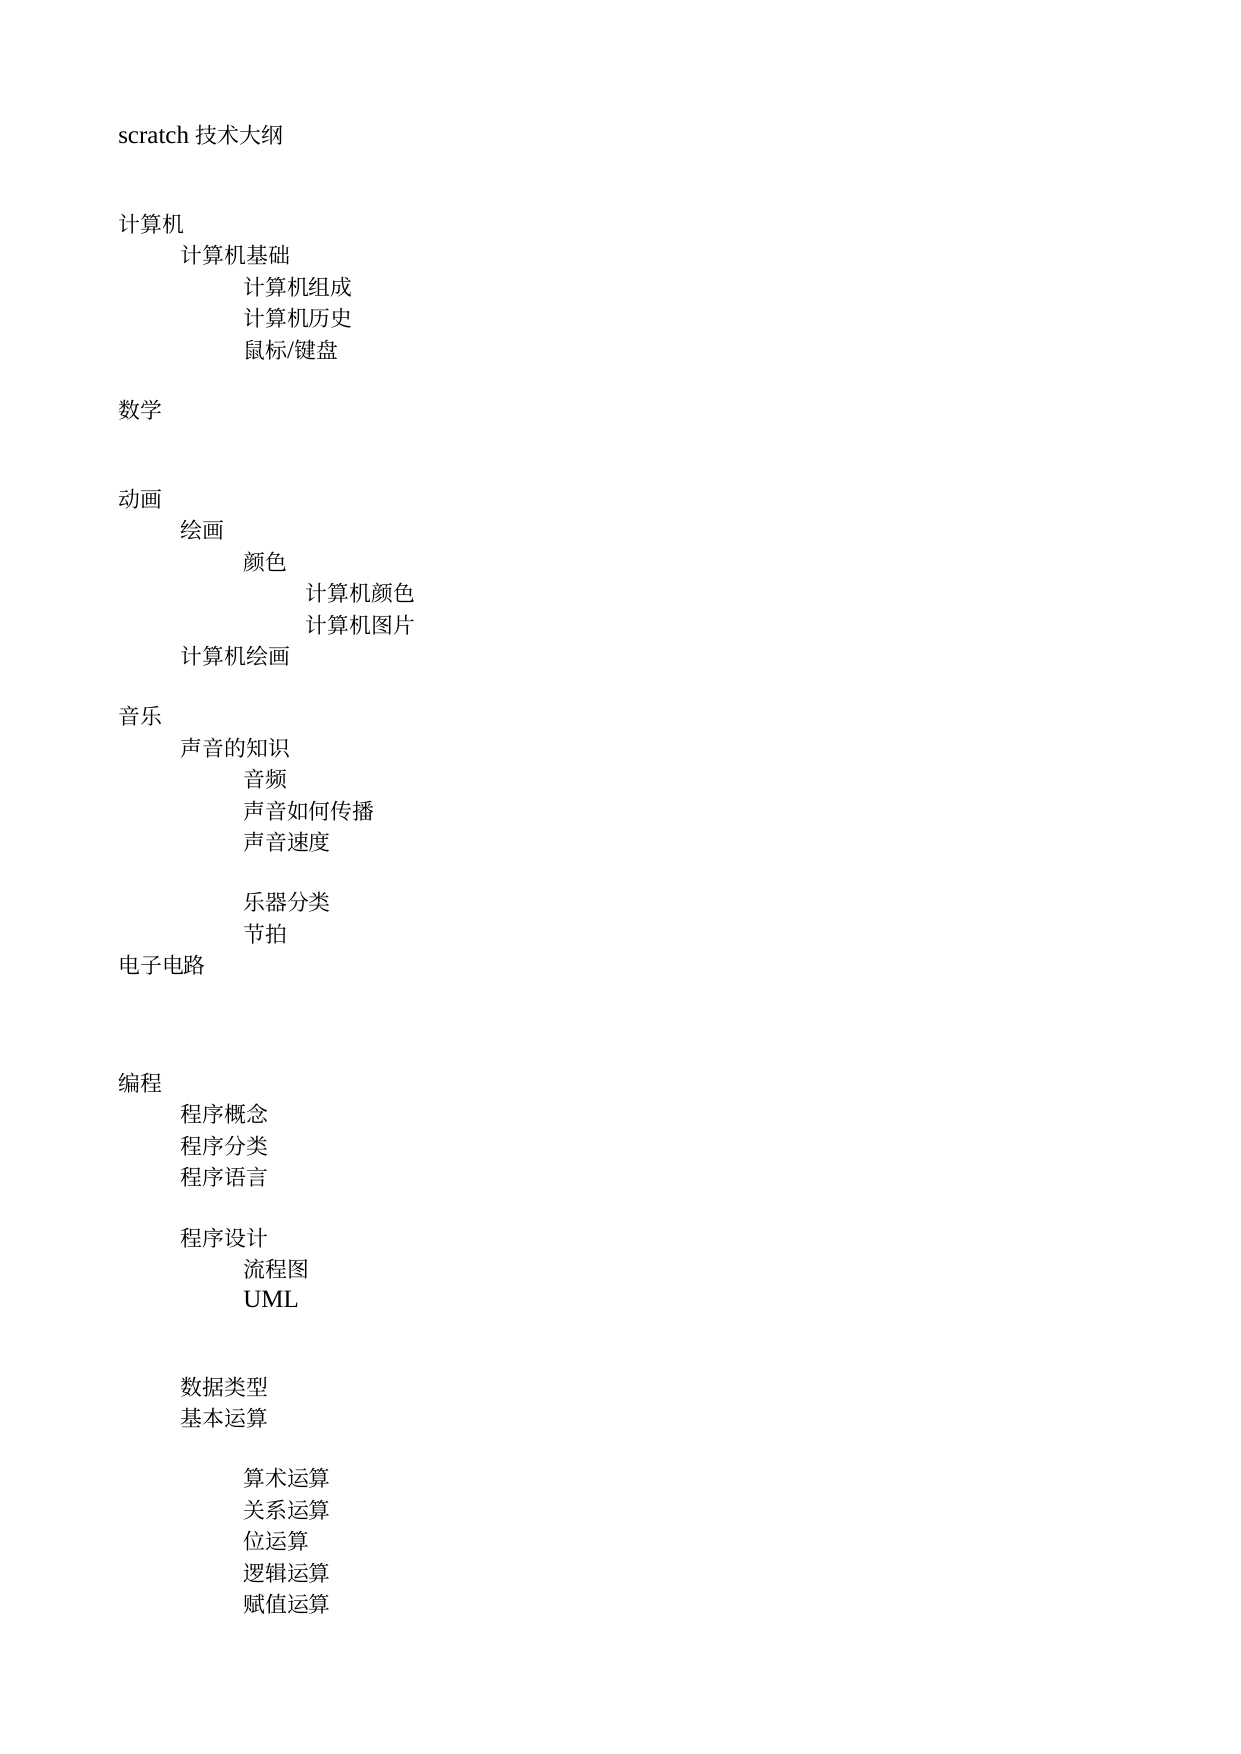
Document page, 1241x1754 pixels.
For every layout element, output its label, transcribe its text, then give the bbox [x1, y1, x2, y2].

text 声音速度 [243, 825, 1122, 857]
text 音乐 [118, 699, 1122, 731]
text 基本运算 [181, 1401, 1122, 1433]
text 编程 [118, 1066, 1122, 1098]
text 数据类型 [181, 1370, 1122, 1401]
text 鼠标/键盘 [243, 333, 1122, 364]
text 声音的知识 [181, 731, 1122, 762]
text scratch 技术大纲 [118, 118, 1122, 149]
text 流程图 [243, 1252, 1122, 1284]
text 逻辑运算 [243, 1556, 1122, 1587]
text 电子电路 [118, 948, 1122, 980]
text 计算机颜色 [306, 576, 1122, 608]
text UML [243, 1284, 1122, 1312]
text 关系运算 [243, 1493, 1122, 1524]
text 计算机 [118, 207, 1122, 238]
text 赋值运算 [243, 1587, 1122, 1619]
text 声音如何传播 [243, 794, 1122, 825]
text 节拍 [243, 917, 1122, 948]
text 算术运算 [243, 1462, 1122, 1493]
text 程序设计 [181, 1221, 1122, 1252]
text 位运算 [243, 1524, 1122, 1556]
text 数学 [118, 393, 1122, 424]
text 乐器分类 [243, 886, 1122, 917]
text 绘画 [181, 513, 1122, 545]
text 计算机绘画 [181, 639, 1122, 671]
text 计算机图片 [306, 608, 1122, 639]
text 程序概念 [181, 1098, 1122, 1129]
text 颜色 [243, 545, 1122, 576]
text 计算机组成 [243, 270, 1122, 301]
text 动画 [118, 482, 1122, 513]
text 计算机历史 [243, 301, 1122, 333]
text 程序语言 [181, 1161, 1122, 1192]
text 程序分类 [181, 1129, 1122, 1161]
text 计算机基础 [181, 238, 1122, 270]
text 音频 [243, 762, 1122, 794]
